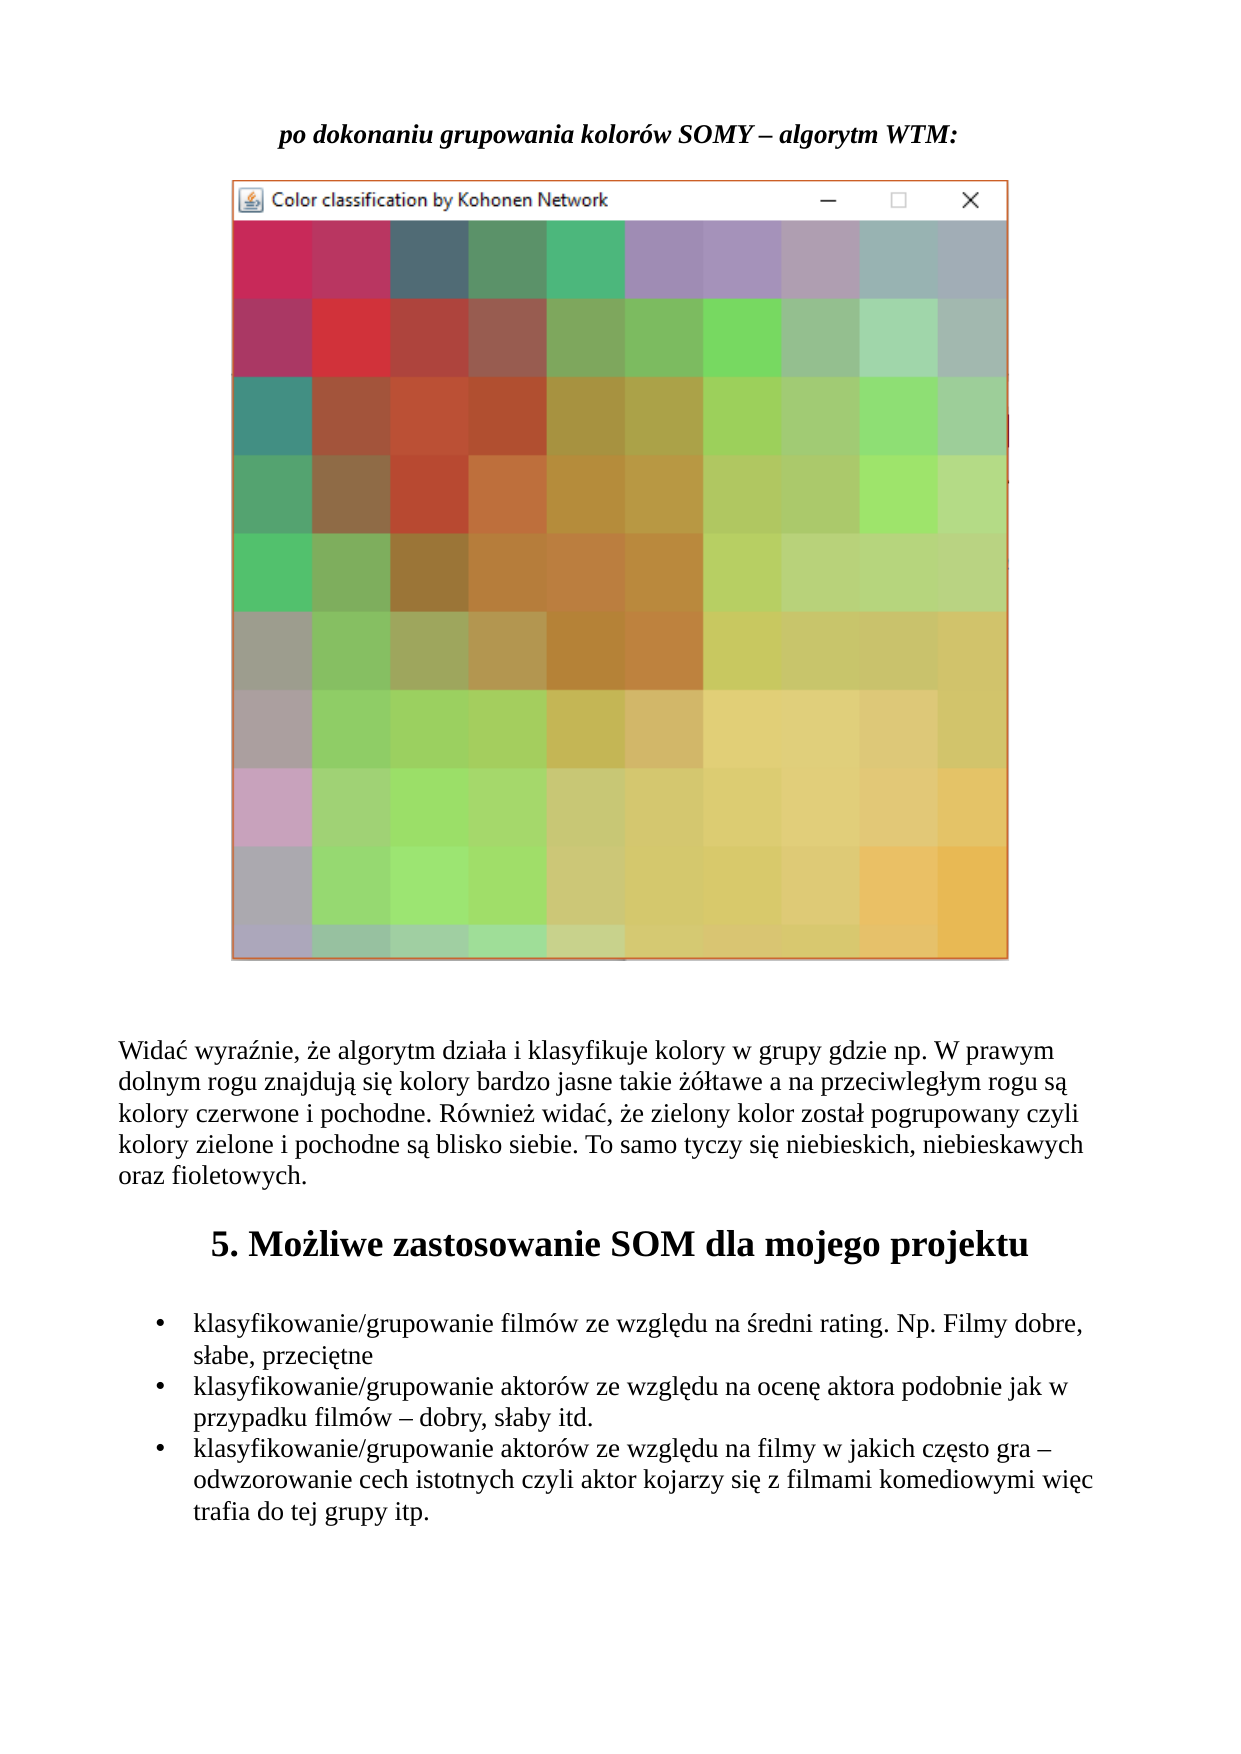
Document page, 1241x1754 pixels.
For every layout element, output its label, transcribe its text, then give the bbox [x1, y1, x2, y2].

list klasyfikowanie/grupowanie aktorów ze względu na ocenę aktora podobnie jak w przypadku filmów – dobry, słaby itd. [156, 1370, 1122, 1432]
picture [231, 180, 1010, 961]
text Widać wyraźnie, że algorytm działa i klasyfikuje kolory w grupy gdzie np. W prawym dolnym rogu znajdują się kolory bardzo jasne takie żółtawe a na przeciwległym rogu są kolory czerwone i pochodne. Również widać, że zielony kolor został pogrupowany czyli kolory zielone i pochodne są blisko siebie. To samo tyczy się niebieskich, niebieskawych oraz fioletowych. [118, 1034, 1122, 1190]
text 5. Możliwe zastosowanie SOM dla mojego projektu [118, 1221, 1122, 1264]
list klasyfikowanie/grupowanie filmów ze względu na średni rating. Np. Filmy dobre, słabe, przeciętne [156, 1307, 1122, 1370]
list klasyfikowanie/grupowanie aktorów ze względu na filmy w jakich często gra – odwzorowanie cech istotnych czyli aktor kojarzy się z filmami komediowymi więc trafia do tej grupy itp. [156, 1432, 1122, 1526]
text po dokonaniu grupowania kolorów SOMY – algorytm WTM: [118, 118, 1122, 149]
